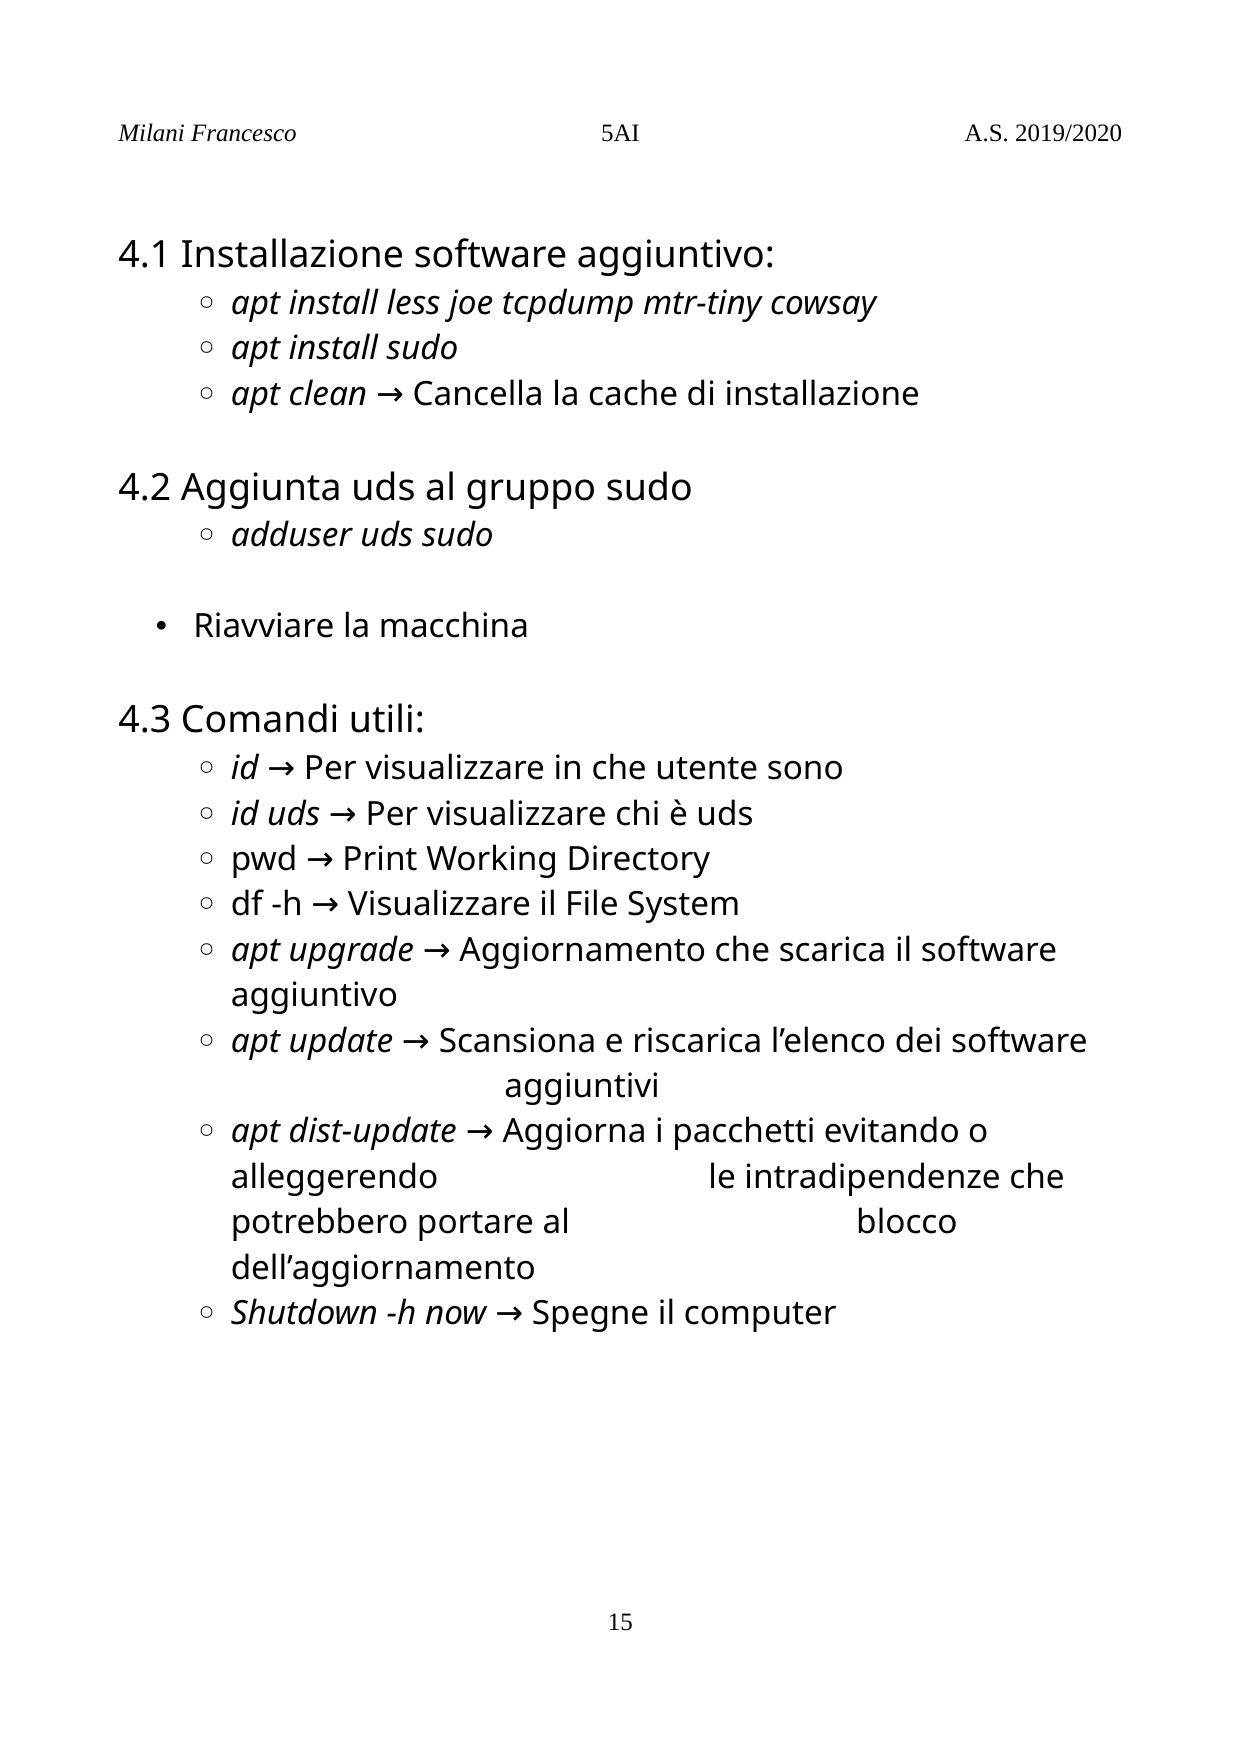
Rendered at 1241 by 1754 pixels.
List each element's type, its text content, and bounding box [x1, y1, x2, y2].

text 4.2 Aggiunta uds al gruppo sudo [118, 460, 1122, 511]
list apt dist-update → Aggiorna i pacchetti evitando o alleggerendo le intradipendenze che potrebbero portare al blocco dell’aggiornamento [193, 1107, 1122, 1289]
text 4.1 Installazione software aggiuntivo: [118, 227, 1122, 278]
list pwd → Print Working Directory [193, 835, 1122, 880]
list Shutdown -h now → Spegne il computer [193, 1289, 1122, 1334]
list df -h → Visualizzare il File System [193, 880, 1122, 926]
list apt update → Scansiona e riscarica l’elenco dei software aggiuntivi [193, 1016, 1122, 1107]
list apt install sudo [193, 324, 1122, 369]
list Riavviare la macchina [156, 602, 1122, 647]
list adduser uds sudo [193, 511, 1122, 557]
list apt upgrade → Aggiornamento che scarica il software aggiuntivo [193, 926, 1122, 1016]
list apt install less joe tcpdump mtr-tiny cowsay [193, 278, 1122, 324]
list apt clean → Cancella la cache di installazione [193, 369, 1122, 415]
list id uds → Per visualizzare chi è uds [193, 789, 1122, 835]
list id → Per visualizzare in che utente sono [193, 744, 1122, 789]
text 4.3 Comandi utili: [118, 693, 1122, 744]
